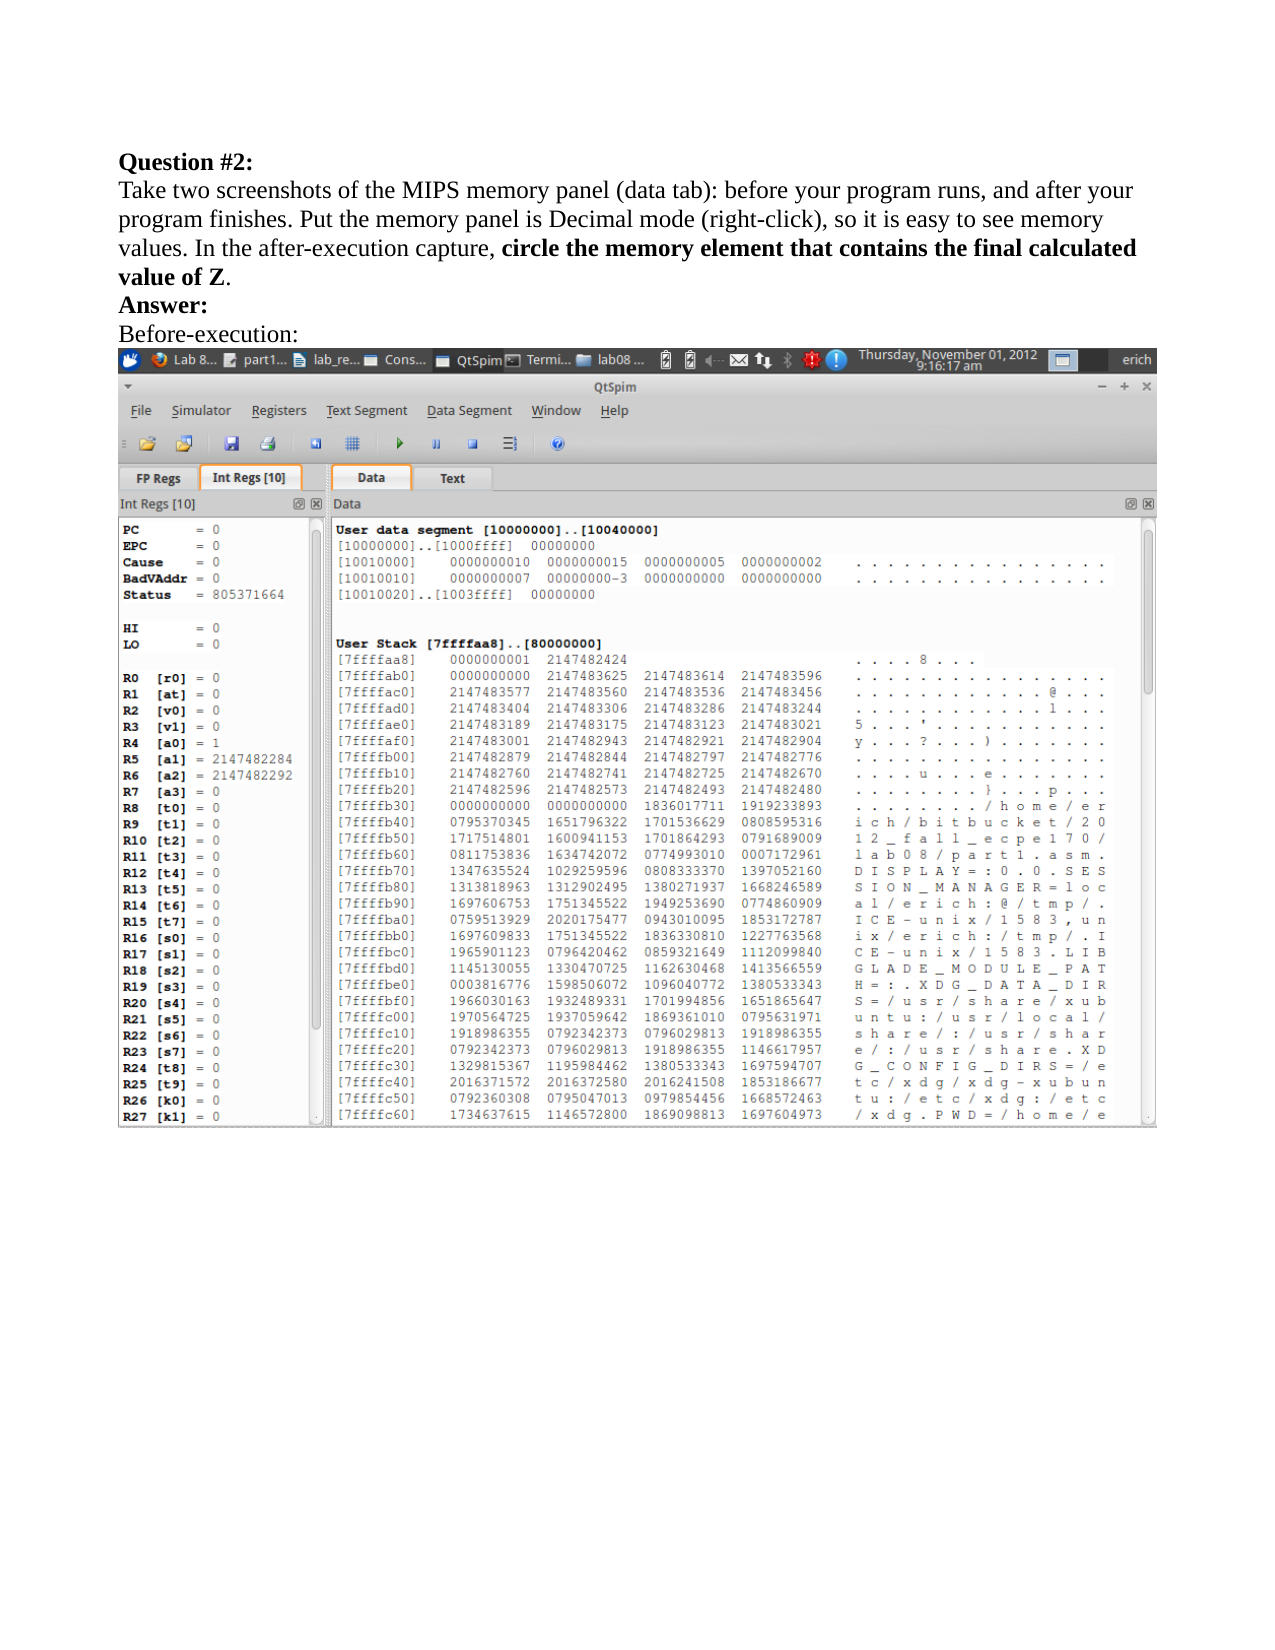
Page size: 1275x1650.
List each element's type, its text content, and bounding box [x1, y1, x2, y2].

text Before-execution: [118, 319, 1157, 348]
picture [118, 348, 1157, 1128]
text Answer: [118, 291, 1157, 319]
text Take two screenshots of the MIPS memory panel (data tab): before your program runs, and after your program finishes. Put the memory panel is Decimal mode (right-click), so it is easy to see memory values. In the after-execution capture, circle the memory element that contains the final calculated value of Z. [118, 176, 1157, 291]
text Question #2: [118, 147, 1157, 176]
